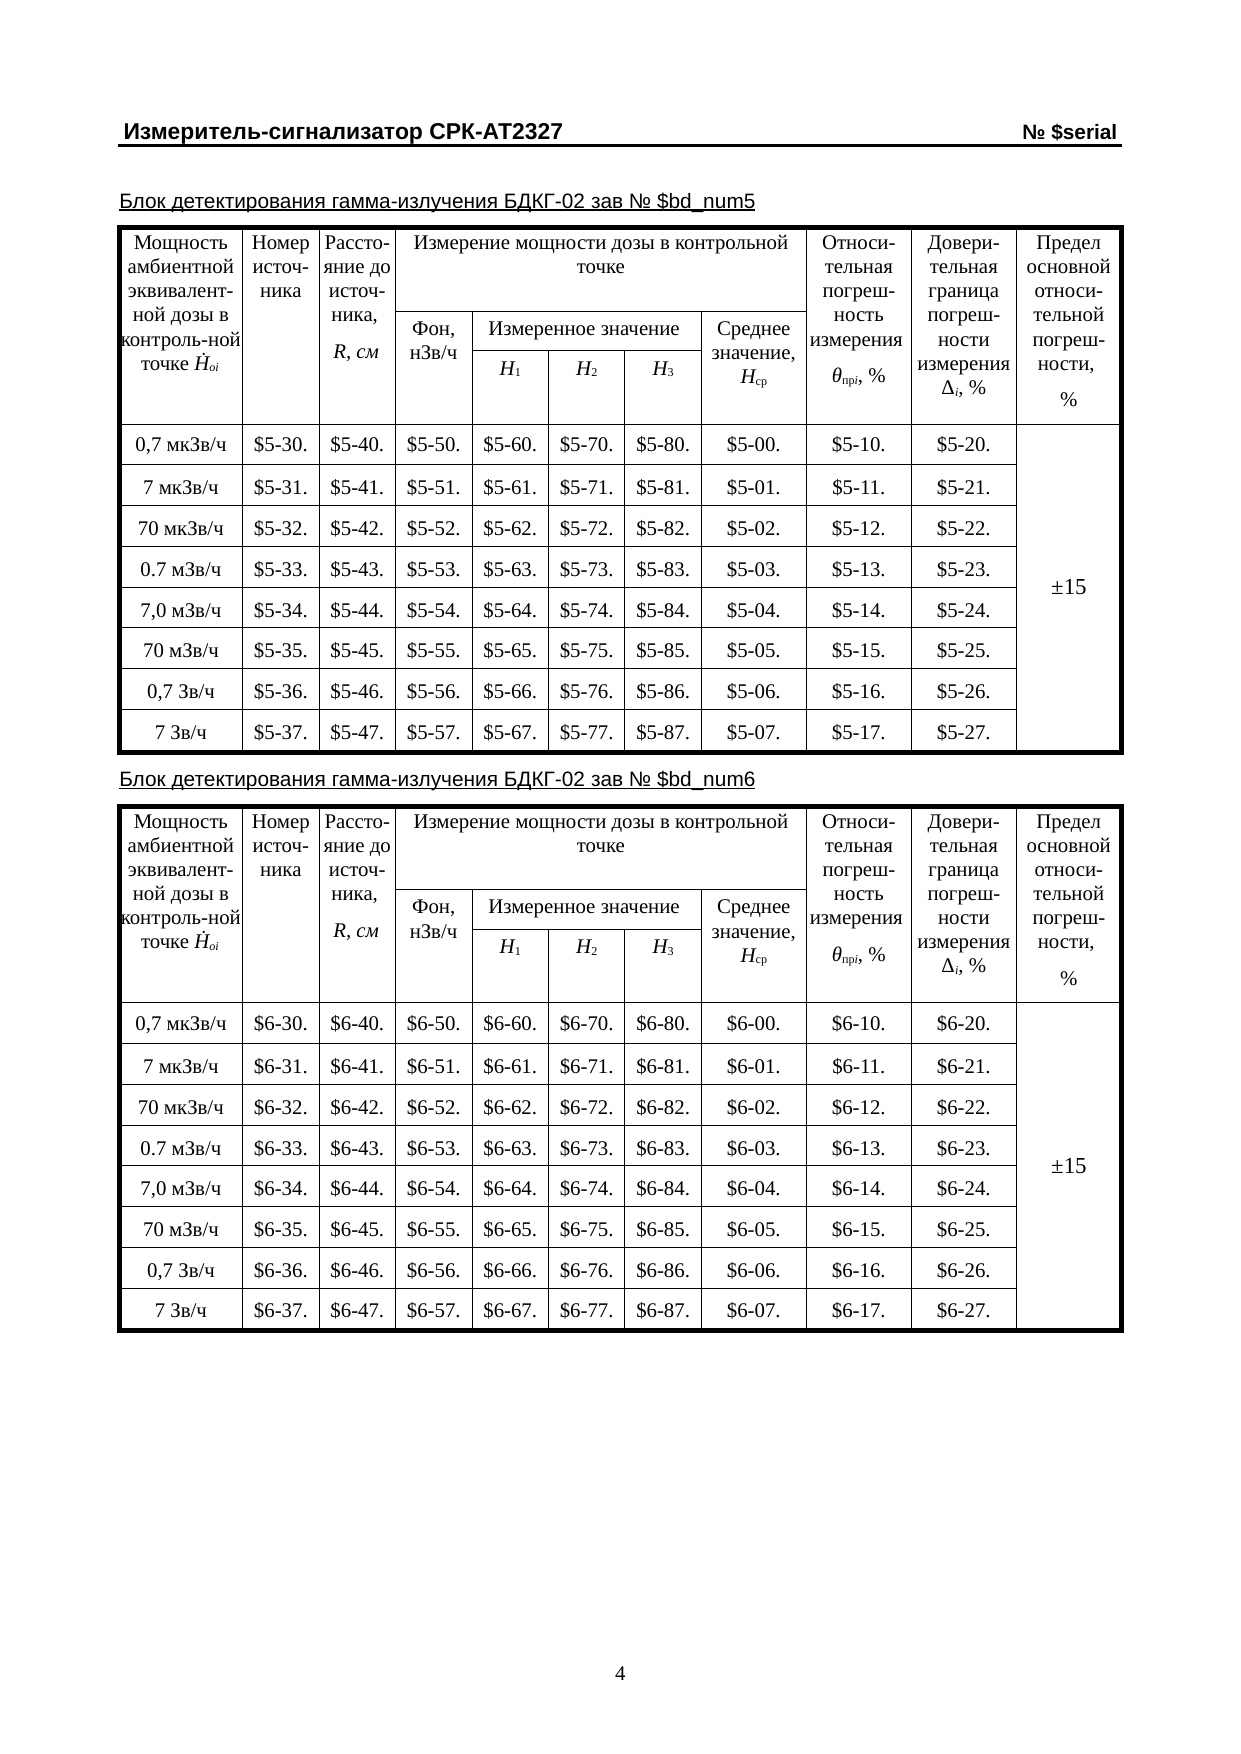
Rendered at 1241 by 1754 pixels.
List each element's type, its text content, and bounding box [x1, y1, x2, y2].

table_cell Предел основной относи-тельной погреш-ности, % [1017, 809, 1119, 1002]
table_cell Относи-тельная погреш-ность измерения θпрi, % [807, 230, 911, 424]
table_cell $5-47. [320, 710, 395, 749]
table_cell $6-23. [912, 1126, 1016, 1165]
table_cell $6-87. [625, 1289, 701, 1328]
table_cell $6-50. [396, 1003, 472, 1043]
table_cell 7 мкЗв/ч [122, 465, 242, 505]
table_cell $6-43. [320, 1126, 395, 1165]
table_cell $6-37. [243, 1289, 319, 1328]
table_cell Рассто-яние до источ-ника, R, см [320, 230, 395, 424]
table_cell $6-65. [473, 1207, 548, 1247]
table_cell $5-37. [243, 710, 319, 749]
table_cell Относи-тельная погреш-ность измерения θпрi, % [807, 809, 911, 1002]
table_cell $5-21. [912, 465, 1016, 505]
table_cell $5-17. [807, 710, 911, 749]
table_cell $5-30. [243, 425, 319, 464]
table_cell $5-26. [912, 669, 1016, 709]
table_cell H3 [625, 930, 701, 1002]
table_cell $6-10. [807, 1003, 911, 1043]
table_cell $6-42. [320, 1085, 395, 1124]
table_cell $6-01. [702, 1044, 806, 1084]
table_header Блок детектирования гамма-излучения БДКГ-02 зав № $bd_num6 [119, 755, 1121, 804]
table_cell Среднее значение, Hср [702, 312, 806, 424]
table_cell $5-50. [396, 425, 472, 464]
table_cell $5-81. [625, 465, 701, 505]
table_cell 70 мкЗв/ч [122, 1085, 242, 1124]
table_cell $5-46. [320, 669, 395, 709]
table_cell $5-35. [243, 628, 319, 668]
table_cell 0,7 мкЗв/ч [122, 425, 242, 464]
table_cell $6-86. [625, 1248, 701, 1287]
table_cell $5-04. [702, 588, 806, 627]
table_cell $6-64. [473, 1166, 548, 1206]
table_cell Мощность амбиентной эквивалент-ной дозы в контроль-ной точке Ḣoi [122, 230, 242, 424]
table_cell $6-40. [320, 1003, 395, 1043]
table_cell Мощность амбиентной эквивалент-ной дозы в контроль-ной точке Ḣoi [122, 809, 242, 1002]
table_cell $5-72. [549, 506, 624, 546]
table_cell $5-76. [549, 669, 624, 709]
table_cell $5-33. [243, 547, 319, 587]
table_cell $5-11. [807, 465, 911, 505]
table_cell $5-42. [320, 506, 395, 546]
table_cell $5-31. [243, 465, 319, 505]
table_cell $5-52. [396, 506, 472, 546]
table_cell $6-07. [702, 1289, 806, 1328]
table_cell $6-15. [807, 1207, 911, 1247]
table_cell $5-06. [702, 669, 806, 709]
table_cell Измерение мощности дозы в контрольной точке [396, 230, 806, 311]
table_cell $5-75. [549, 628, 624, 668]
table_cell Довери-тельная граница погреш-ности измерения Δi, % [912, 809, 1016, 1002]
table_cell $6-53. [396, 1126, 472, 1165]
table_cell $5-65. [473, 628, 548, 668]
table_cell $5-02. [702, 506, 806, 546]
table_cell $5-03. [702, 547, 806, 587]
table_cell $5-05. [702, 628, 806, 668]
table_cell $6-70. [549, 1003, 624, 1043]
table_cell $5-62. [473, 506, 548, 546]
table_cell $6-51. [396, 1044, 472, 1084]
table_cell 7 мкЗв/ч [122, 1044, 242, 1084]
table_cell $6-33. [243, 1126, 319, 1165]
table_cell $5-45. [320, 628, 395, 668]
table_cell ±15 [1017, 1003, 1119, 1328]
table_cell $5-67. [473, 710, 548, 749]
table_cell H2 [549, 930, 624, 1002]
table_cell $5-61. [473, 465, 548, 505]
table_cell $6-82. [625, 1085, 701, 1124]
table_cell Измерение мощности дозы в контрольной точке [396, 809, 806, 889]
table_cell Измеренное значение [473, 890, 701, 929]
table_cell $5-60. [473, 425, 548, 464]
table_cell $5-14. [807, 588, 911, 627]
table_cell $6-52. [396, 1085, 472, 1124]
table_cell $6-11. [807, 1044, 911, 1084]
table_cell $5-24. [912, 588, 1016, 627]
table_cell H2 [549, 351, 624, 424]
table_cell $5-16. [807, 669, 911, 709]
table_cell 70 мкЗв/ч [122, 506, 242, 546]
table_cell $6-62. [473, 1085, 548, 1124]
table_cell $5-12. [807, 506, 911, 546]
table_cell Номер источ-ника [243, 230, 319, 424]
table_cell Измеренное значение [473, 312, 701, 350]
table_cell $6-34. [243, 1166, 319, 1206]
table_cell $6-16. [807, 1248, 911, 1287]
table_cell 0.7 мЗв/ч [122, 1126, 242, 1165]
table_cell Фон, нЗв/ч [396, 312, 472, 424]
table_cell $5-83. [625, 547, 701, 587]
table_cell $6-12. [807, 1085, 911, 1124]
table_cell $6-44. [320, 1166, 395, 1206]
table_cell $5-71. [549, 465, 624, 505]
table_cell $5-43. [320, 547, 395, 587]
table_cell $5-53. [396, 547, 472, 587]
table_cell $5-27. [912, 710, 1016, 749]
table_cell $6-72. [549, 1085, 624, 1124]
table_cell $6-63. [473, 1126, 548, 1165]
table_cell $5-54. [396, 588, 472, 627]
table_cell $6-31. [243, 1044, 319, 1084]
table_cell $5-23. [912, 547, 1016, 587]
table_cell $6-55. [396, 1207, 472, 1247]
table_cell Рассто-яние до источ-ника, R, см [320, 809, 395, 1002]
table_cell $5-01. [702, 465, 806, 505]
table_cell $6-81. [625, 1044, 701, 1084]
table_cell $6-67. [473, 1289, 548, 1328]
table_cell H1 [473, 930, 548, 1002]
table_cell $6-32. [243, 1085, 319, 1124]
table_cell $5-15. [807, 628, 911, 668]
table_cell $5-84. [625, 588, 701, 627]
table_cell $5-40. [320, 425, 395, 464]
table_cell $5-63. [473, 547, 548, 587]
table_cell $6-27. [912, 1289, 1016, 1328]
table_cell 0,7 мкЗв/ч [122, 1003, 242, 1043]
table_cell ±15 [1017, 425, 1119, 749]
table_cell 7 Зв/ч [122, 1289, 242, 1328]
table_cell $5-07. [702, 710, 806, 749]
table_cell $5-13. [807, 547, 911, 587]
table_cell $5-10. [807, 425, 911, 464]
table_cell $5-87. [625, 710, 701, 749]
table_cell $6-14. [807, 1166, 911, 1206]
table_cell $6-21. [912, 1044, 1016, 1084]
table_cell H3 [625, 351, 701, 424]
table_cell $5-85. [625, 628, 701, 668]
table_cell 70 мЗв/ч [122, 628, 242, 668]
table_cell $5-70. [549, 425, 624, 464]
table_cell 7,0 мЗв/ч [122, 1166, 242, 1206]
table_cell $6-46. [320, 1248, 395, 1287]
table_cell $6-60. [473, 1003, 548, 1043]
table_cell $5-56. [396, 669, 472, 709]
table_cell $6-57. [396, 1289, 472, 1328]
table_cell $5-77. [549, 710, 624, 749]
table_cell 0.7 мЗв/ч [122, 547, 242, 587]
table_cell $6-30. [243, 1003, 319, 1043]
table_cell $6-03. [702, 1126, 806, 1165]
table_cell $6-41. [320, 1044, 395, 1084]
table_cell $5-22. [912, 506, 1016, 546]
table_cell $6-73. [549, 1126, 624, 1165]
table_cell $5-55. [396, 628, 472, 668]
table_cell $6-05. [702, 1207, 806, 1247]
table_cell $6-36. [243, 1248, 319, 1287]
table_cell Номер источ-ника [243, 809, 319, 1002]
table_cell $6-84. [625, 1166, 701, 1206]
table_cell $6-17. [807, 1289, 911, 1328]
table_cell $5-82. [625, 506, 701, 546]
table_cell $6-24. [912, 1166, 1016, 1206]
table_cell $5-44. [320, 588, 395, 627]
table_cell $6-45. [320, 1207, 395, 1247]
table_cell $6-54. [396, 1166, 472, 1206]
table_cell $5-51. [396, 465, 472, 505]
table_cell $5-86. [625, 669, 701, 709]
table_cell 70 мЗв/ч [122, 1207, 242, 1247]
table_cell $5-25. [912, 628, 1016, 668]
table_cell $6-74. [549, 1166, 624, 1206]
table_cell $6-20. [912, 1003, 1016, 1043]
table_cell $5-00. [702, 425, 806, 464]
table_cell $6-66. [473, 1248, 548, 1287]
table_cell $5-34. [243, 588, 319, 627]
table_cell Среднее значение, Hср [702, 890, 806, 1002]
table_cell $6-71. [549, 1044, 624, 1084]
table_cell H1 [473, 351, 548, 424]
table_cell Фон, нЗв/ч [396, 890, 472, 1002]
table_cell $5-57. [396, 710, 472, 749]
table_cell $5-64. [473, 588, 548, 627]
table_cell $6-06. [702, 1248, 806, 1287]
table_cell $6-25. [912, 1207, 1016, 1247]
table_cell $6-00. [702, 1003, 806, 1043]
table_cell $6-22. [912, 1085, 1016, 1124]
table_cell $5-73. [549, 547, 624, 587]
table_cell $6-26. [912, 1248, 1016, 1287]
table_cell $6-04. [702, 1166, 806, 1206]
table_cell 0,7 Зв/ч [122, 1248, 242, 1287]
table_cell 7 Зв/ч [122, 710, 242, 749]
table_cell 7,0 мЗв/ч [122, 588, 242, 627]
table_cell $6-83. [625, 1126, 701, 1165]
table_cell $6-85. [625, 1207, 701, 1247]
table_cell $6-61. [473, 1044, 548, 1084]
table_cell $6-56. [396, 1248, 472, 1287]
table_cell $6-80. [625, 1003, 701, 1043]
table_cell Довери-тельная граница погреш-ности измерения Δi, % [912, 230, 1016, 424]
table_cell $6-76. [549, 1248, 624, 1287]
table_cell $5-66. [473, 669, 548, 709]
table_cell $6-35. [243, 1207, 319, 1247]
table_cell $5-20. [912, 425, 1016, 464]
table_cell 0,7 Зв/ч [122, 669, 242, 709]
table_cell $5-36. [243, 669, 319, 709]
table_cell $5-32. [243, 506, 319, 546]
table_header Блок детектирования гамма-излучения БДКГ-02 зав № $bd_num5 [119, 176, 1121, 225]
table_cell $5-74. [549, 588, 624, 627]
table_cell Предел основной относи-тельной погреш-ности, % [1017, 230, 1119, 424]
table_cell $6-47. [320, 1289, 395, 1328]
table_cell $6-02. [702, 1085, 806, 1124]
table_cell $5-41. [320, 465, 395, 505]
table_cell $6-75. [549, 1207, 624, 1247]
table_cell $5-80. [625, 425, 701, 464]
table_cell $6-77. [549, 1289, 624, 1328]
table_cell $6-13. [807, 1126, 911, 1165]
